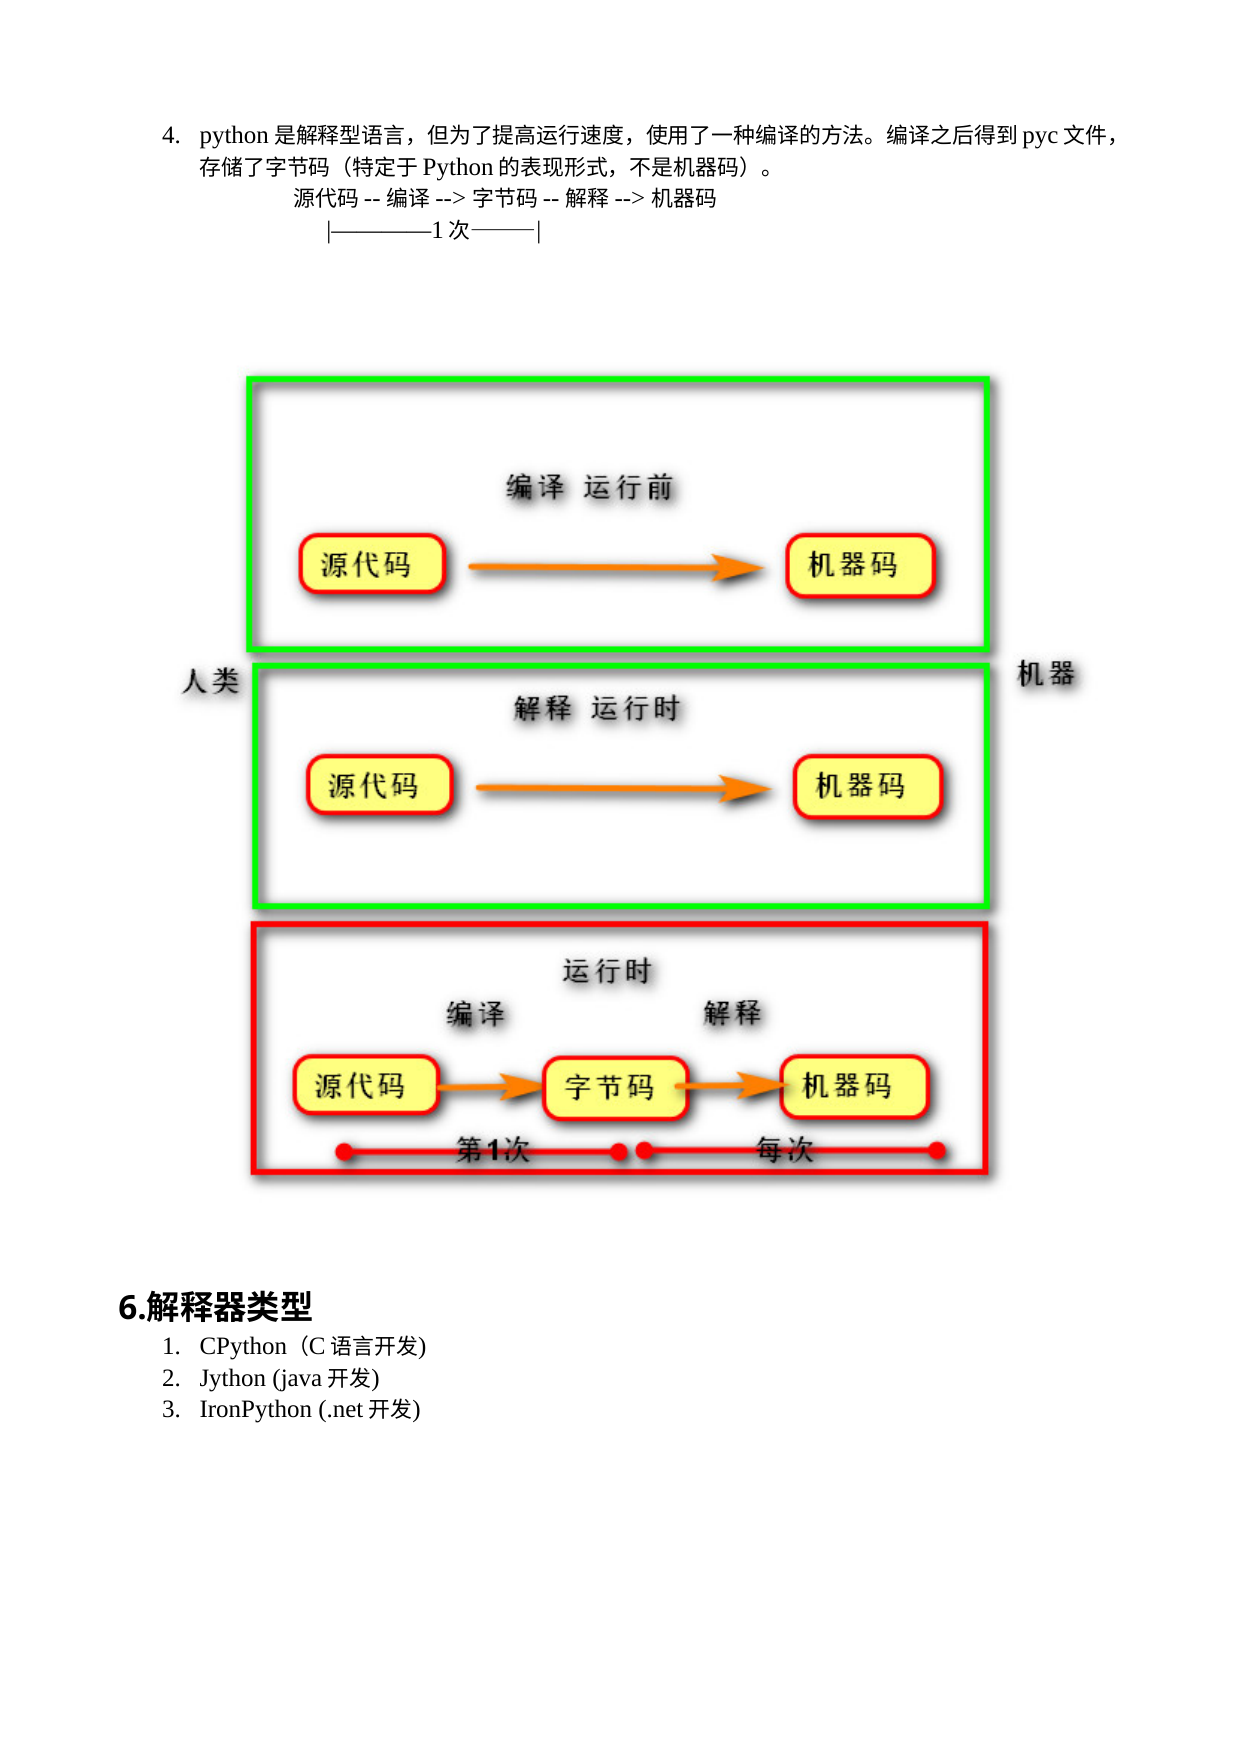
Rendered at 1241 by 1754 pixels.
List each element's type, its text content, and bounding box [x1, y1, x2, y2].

list CPython（C语言开发) [162, 1329, 1122, 1361]
picture [118, 331, 1123, 1223]
list python是解释型语言，但为了提高运行速度，使用了一种编译的方法。编译之后得到pyc文件，存储了字节码（特定于Python的表现形式，不是机器码）。 [162, 118, 1122, 181]
list IronPython (.net开发) [162, 1392, 1122, 1424]
text 源代码 -- 编译 --> 字节码 -- 解释 --> 机器码 [293, 181, 1122, 213]
subtitle 6.解释器类型 [118, 1281, 1122, 1329]
list Jython (java开发) [162, 1361, 1122, 1392]
text |————1次———| [293, 213, 1122, 245]
